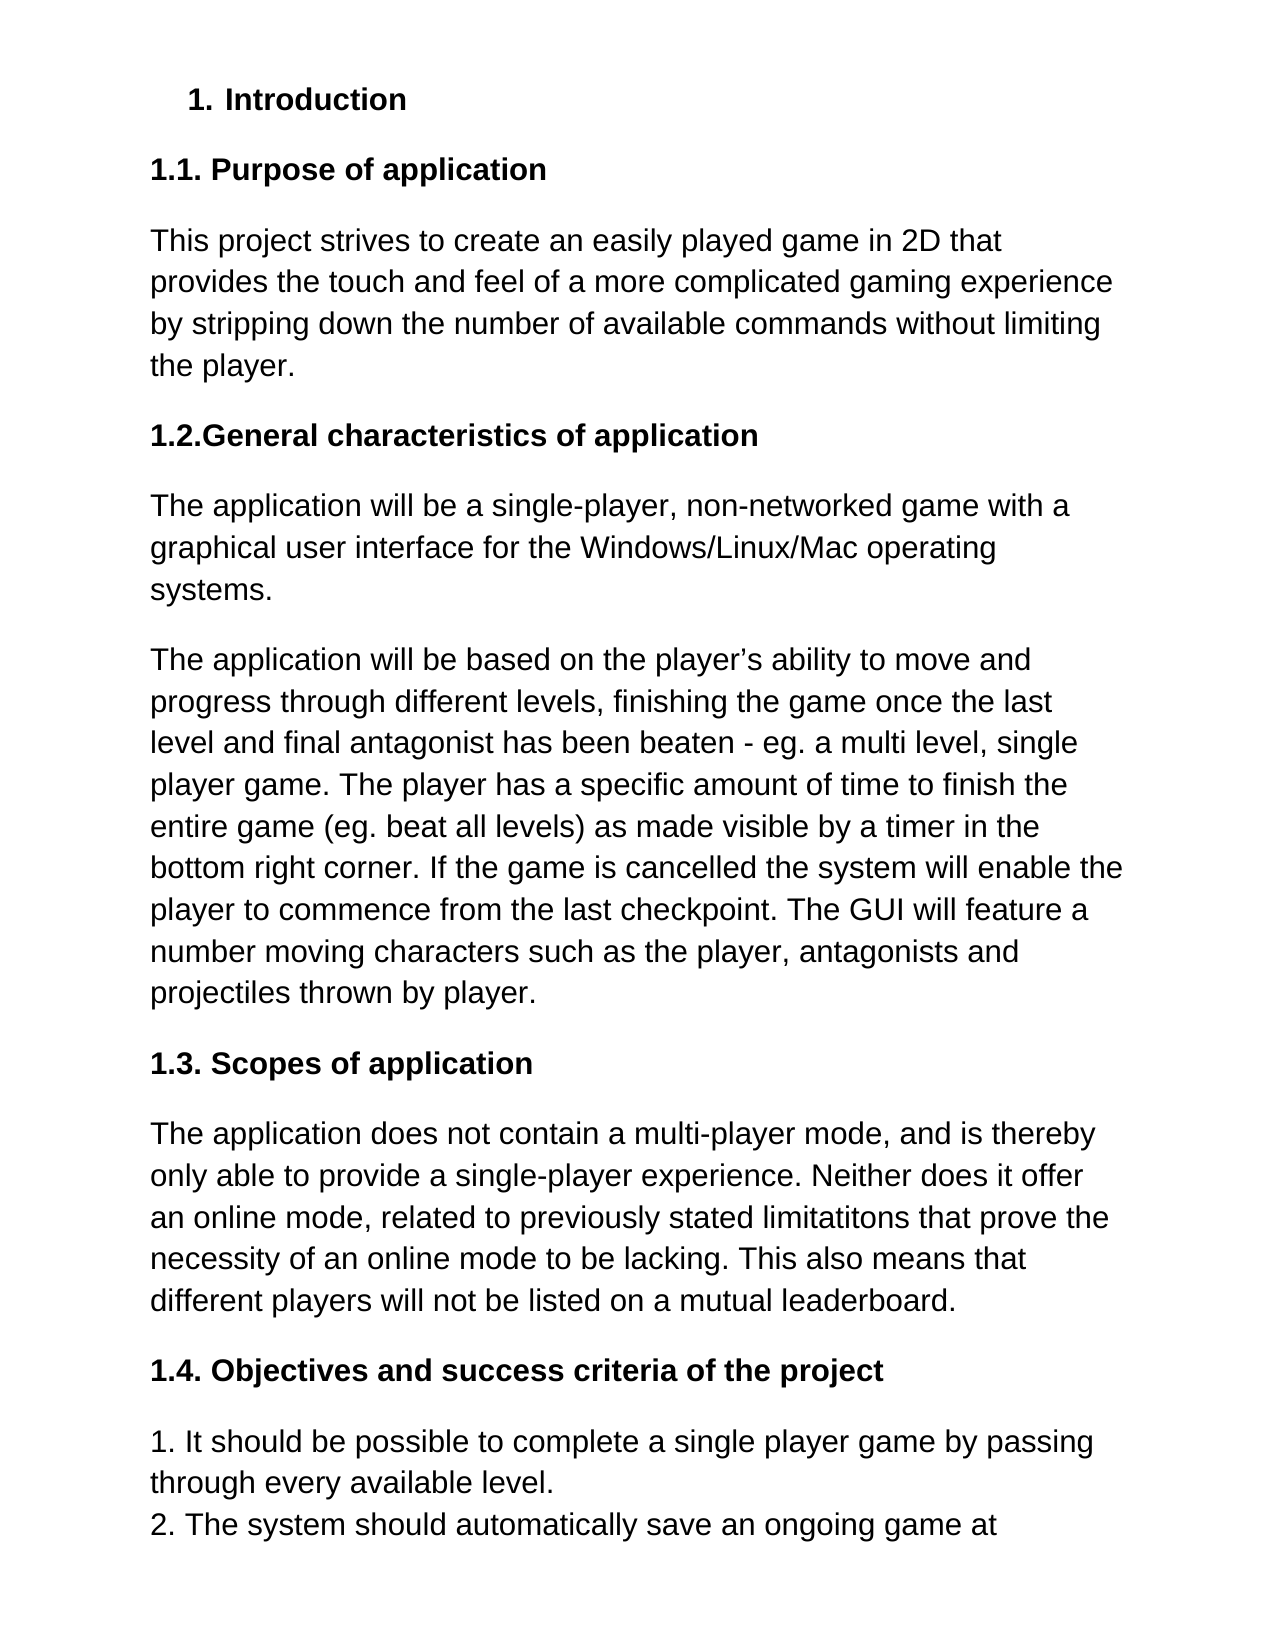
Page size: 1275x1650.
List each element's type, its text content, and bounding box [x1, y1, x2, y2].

text 1.3. Scopes of application [150, 1039, 1125, 1081]
text The application will be based on the player’s ability to move and progress through different levels, finishing the game once the last level and final antagonist has been beaten - eg. a multi level, single player game. The player has a specific amount of time to finish the entire game (eg. beat all levels) as made visible by a timer in the bottom right corner. If the game is cancelled the system will enable the player to commence from the last checkpoint. The GUI will feature a number moving characters such as the player, antagonists and projectiles thrown by player. [150, 635, 1125, 1010]
text 1.4. Objectives and success criteria of the project [150, 1347, 1125, 1388]
text The application will be a single-player, non-networked game with a graphical user interface for the Windows/Linux/Mac operating systems. [150, 482, 1125, 607]
text This project strives to create an easily played game in 2D that provides the touch and feel of a more complicated gaming experience by stripping down the number of available commands without limiting the player. [150, 216, 1125, 382]
text 1.1. Purpose of application [150, 145, 1125, 187]
text The application does not contain a multi-player mode, and is thereby only able to provide a single-player experience. Neither does it offer an online mode, related to previously stated limitatitons that prove the necessity of an online mode to be lacking. This also means that different players will not be listed on a mutual leaderboard. [150, 1109, 1125, 1318]
text 1. It should be possible to complete a single player game by passing through every available level. [150, 1417, 1125, 1500]
text 1.2.General characteristics of application [150, 411, 1125, 453]
list Introduction [187, 75, 1125, 117]
text 2. The system should automatically save an ongoing game at [150, 1500, 1125, 1542]
